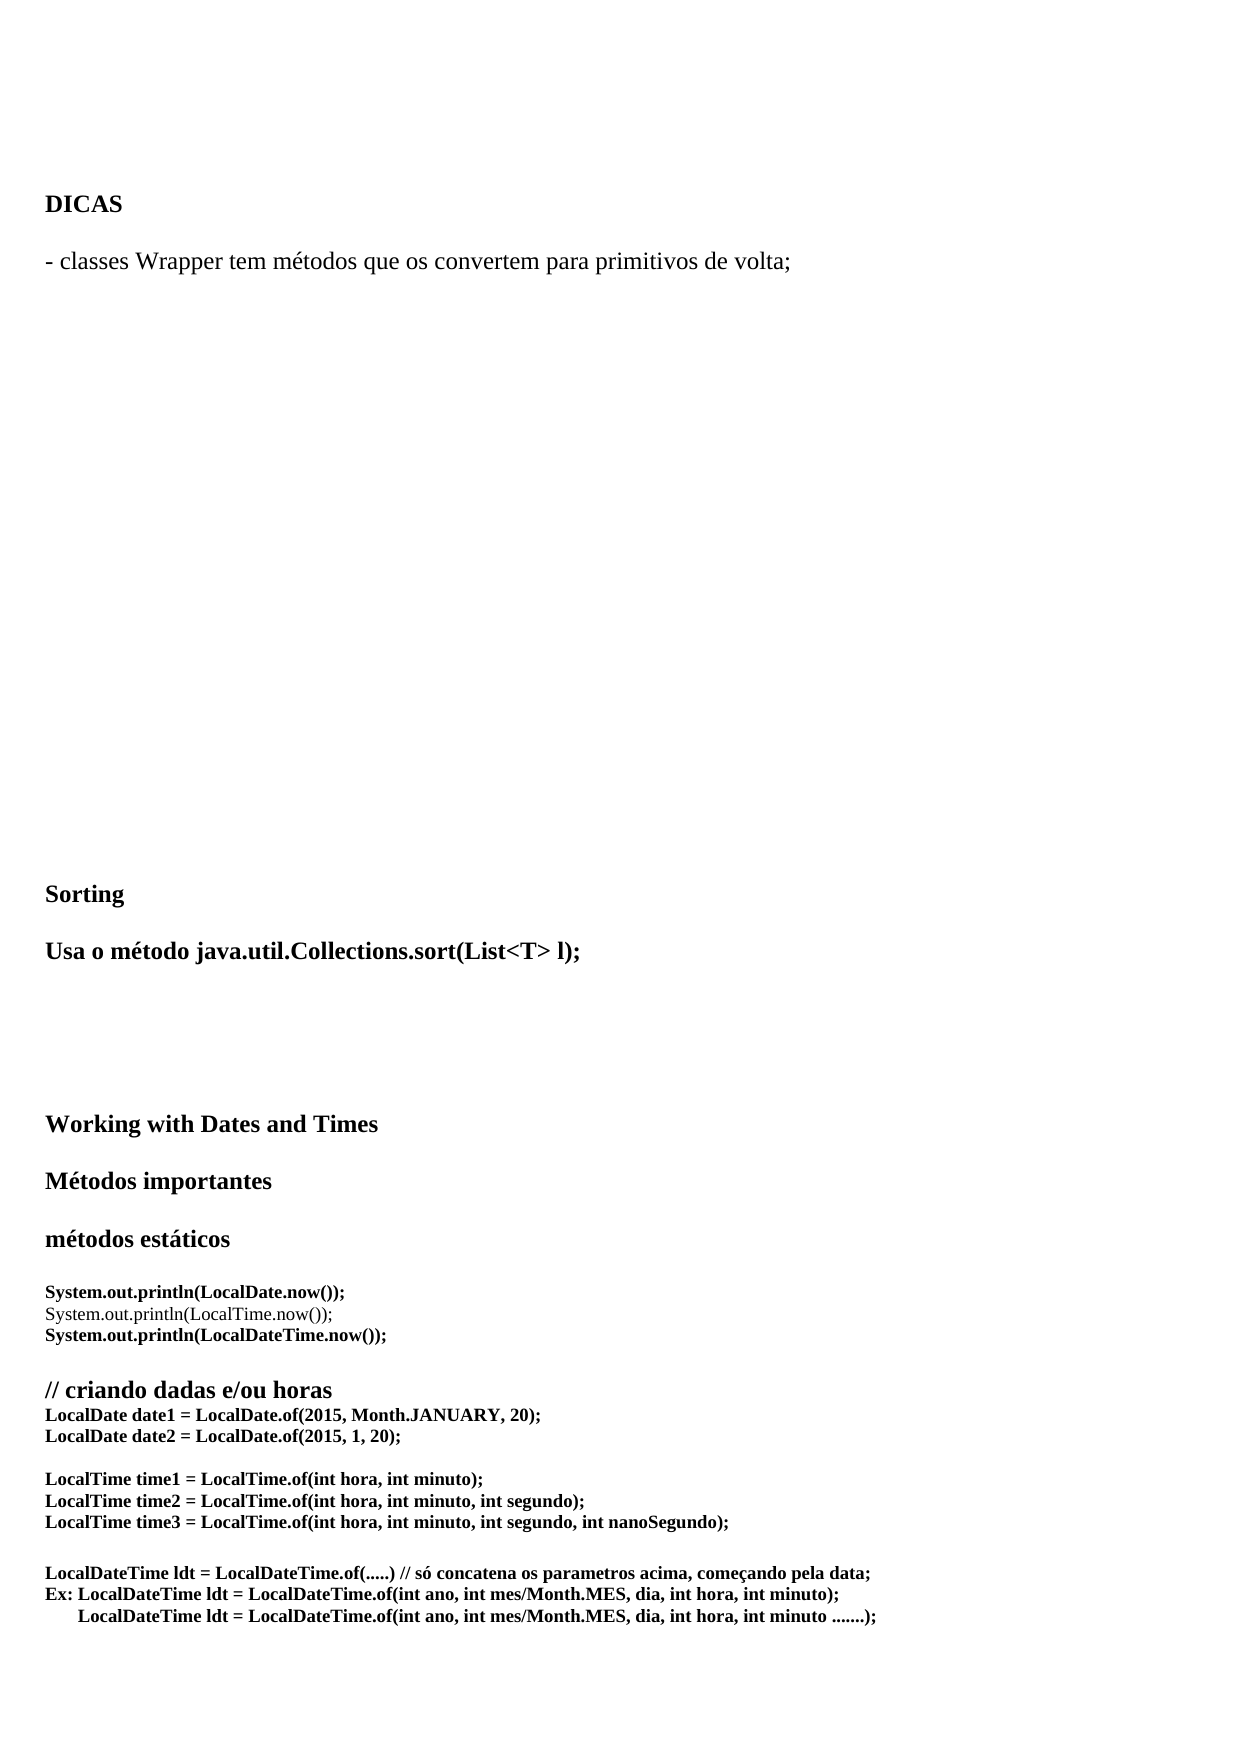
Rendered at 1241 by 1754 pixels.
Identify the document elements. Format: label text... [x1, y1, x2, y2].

text System.out.println(LocalDate.now()); [45, 1281, 1196, 1303]
text System.out.println(LocalTime.now()); [45, 1303, 1196, 1324]
text Working with Dates and Times [45, 1109, 1196, 1137]
text métodos estáticos [45, 1224, 1196, 1252]
text LocalDateTime ldt = LocalDateTime.of(.....) // só concatena os parametros acima, começando pela data; [45, 1562, 1196, 1583]
text LocalTime time3 = LocalTime.of(int hora, int minuto, int segundo, int nanoSegundo); [45, 1511, 1196, 1533]
text System.out.println(LocalDateTime.now()); [45, 1324, 1196, 1346]
text DICAS [45, 189, 1196, 217]
text LocalDate date1 = LocalDate.of(2015, Month.JANUARY, 20); [45, 1403, 1196, 1425]
text LocalDate date2 = LocalDate.of(2015, 1, 20); [45, 1425, 1196, 1447]
text Métodos importantes [45, 1166, 1196, 1195]
text Usa o método java.util.Collections.sort(List<T> l); [45, 936, 1196, 965]
text Sorting [45, 879, 1196, 907]
text // criando dadas e/ou horas [45, 1375, 1196, 1403]
text Ex: LocalDateTime ldt = LocalDateTime.of(int ano, int mes/Month.MES, dia, int hora, int minuto); [45, 1583, 1196, 1605]
text LocalDateTime ldt = LocalDateTime.of(int ano, int mes/Month.MES, dia, int hora, int minuto .......); [45, 1605, 1196, 1626]
text - classes Wrapper tem métodos que os convertem para primitivos de volta; [45, 246, 1196, 275]
text LocalTime time1 = LocalTime.of(int hora, int minuto); [45, 1468, 1196, 1490]
text LocalTime time2 = LocalTime.of(int hora, int minuto, int segundo); [45, 1490, 1196, 1511]
